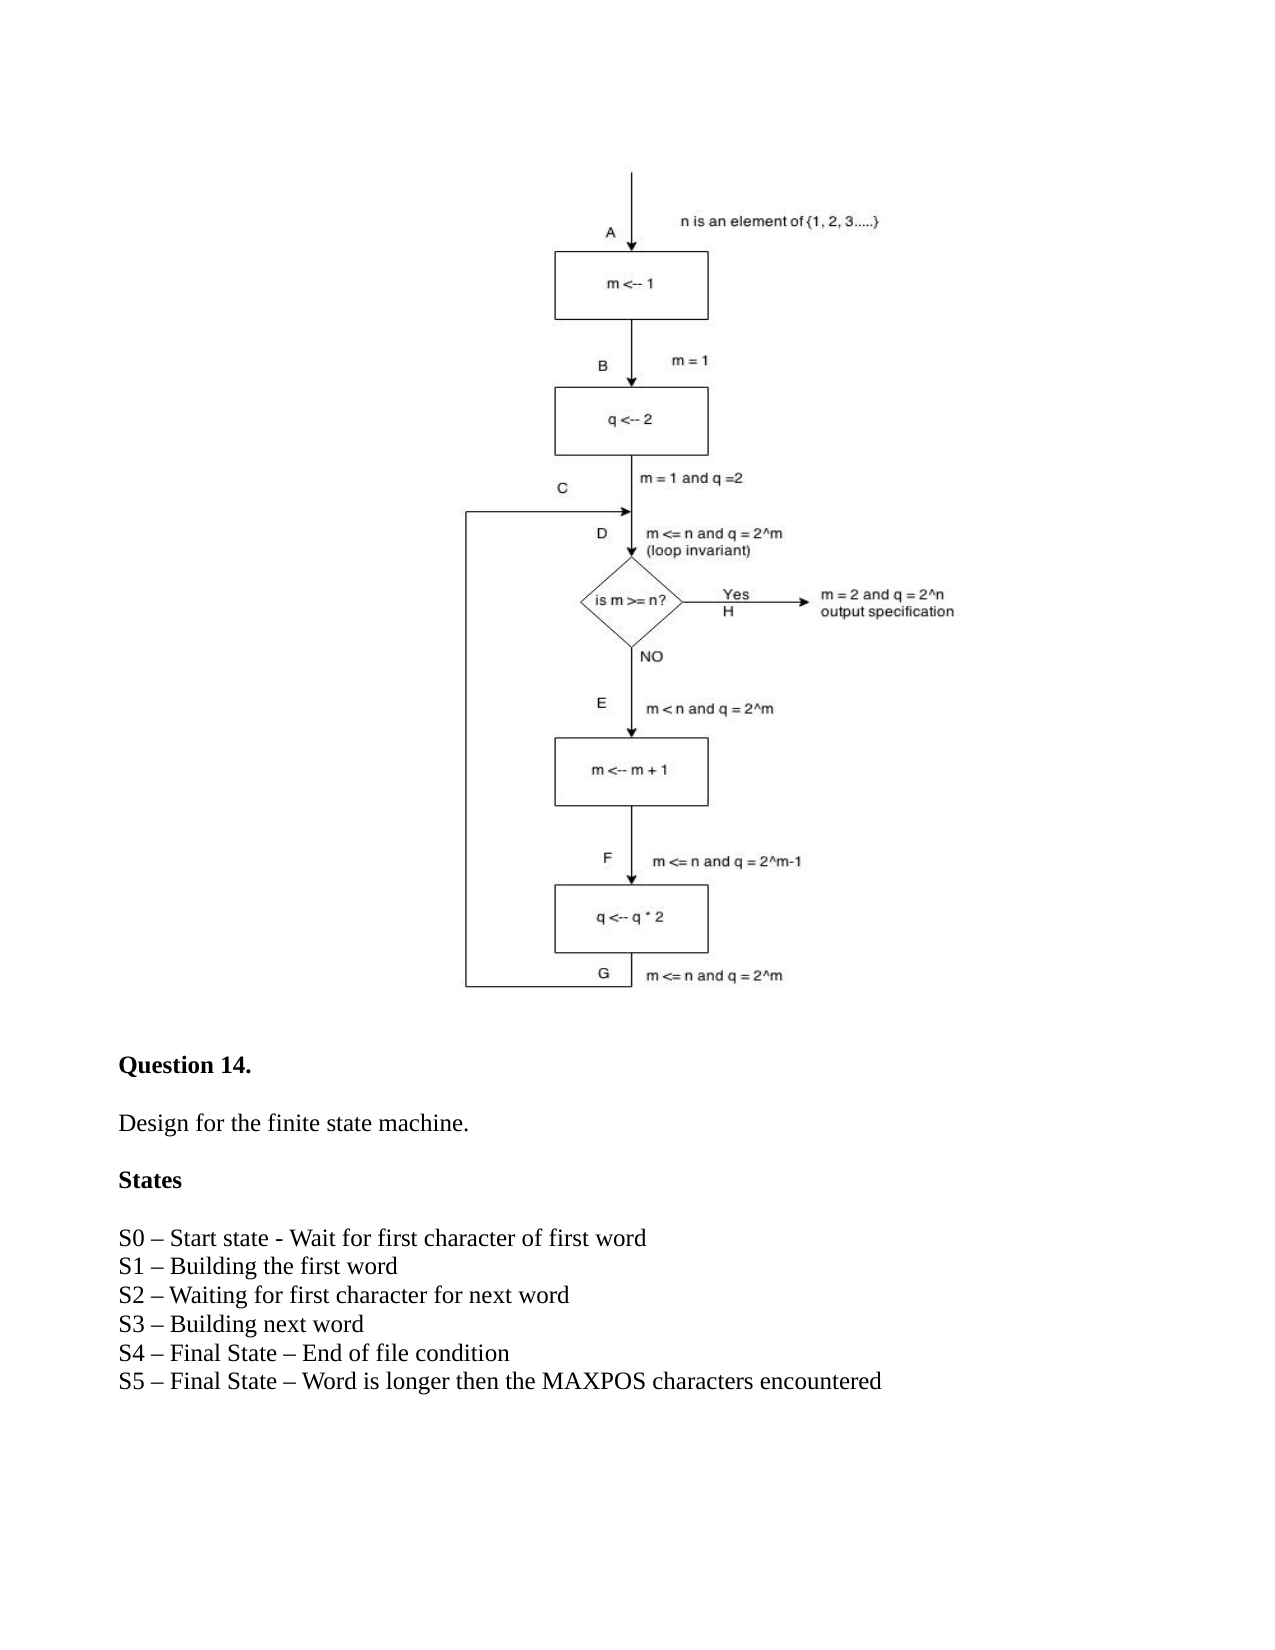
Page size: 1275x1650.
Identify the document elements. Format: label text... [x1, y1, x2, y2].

text Question 14. [118, 1050, 1157, 1079]
picture [236, 165, 974, 993]
text Design for the finite state machine. States S0 – Start state - Wait for first character of first word S1 – Building the first word [118, 1108, 1157, 1280]
text S2 – Waiting for first character for next word S3 – Building next word S4 – Final State – End of file condition S5 – Final State – Word is longer then the MAXPOS characters encountered [118, 1280, 1157, 1395]
